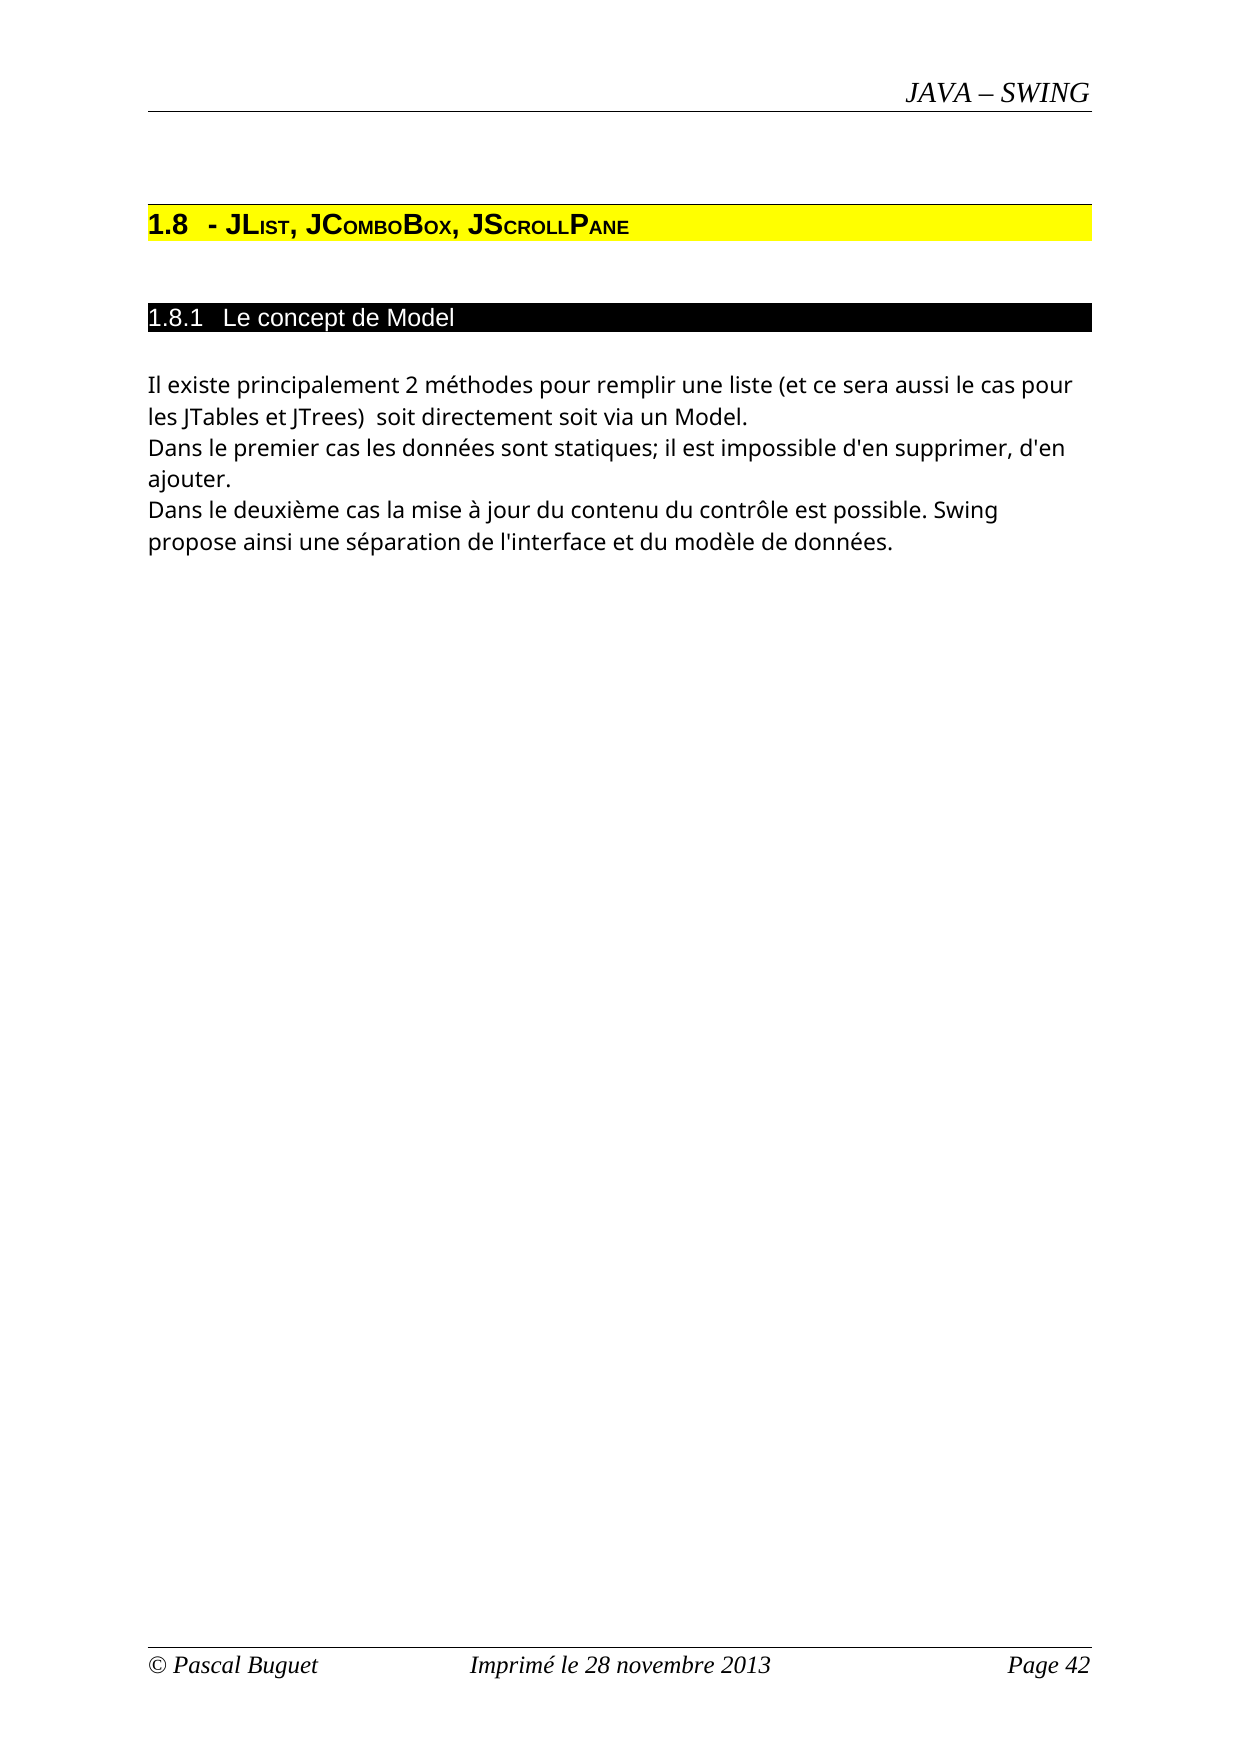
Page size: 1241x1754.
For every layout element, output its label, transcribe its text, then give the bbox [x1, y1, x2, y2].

text Il existe principalement 2 méthodes pour remplir une liste (et ce sera aussi le cas pour les JTables et JTrees) soit directement soit via un Model. [148, 369, 1092, 432]
subtitle Le concept de Model [148, 303, 1092, 332]
subtitle - JList, JComboBox, JScrollPane [148, 205, 1092, 241]
text Dans le deuxième cas la mise à jour du contenu du contrôle est possible. Swing propose ainsi une séparation de l'interface et du modèle de données. [148, 494, 1092, 557]
text Dans le premier cas les données sont statiques; il est impossible d'en supprimer, d'en ajouter. [148, 432, 1092, 494]
